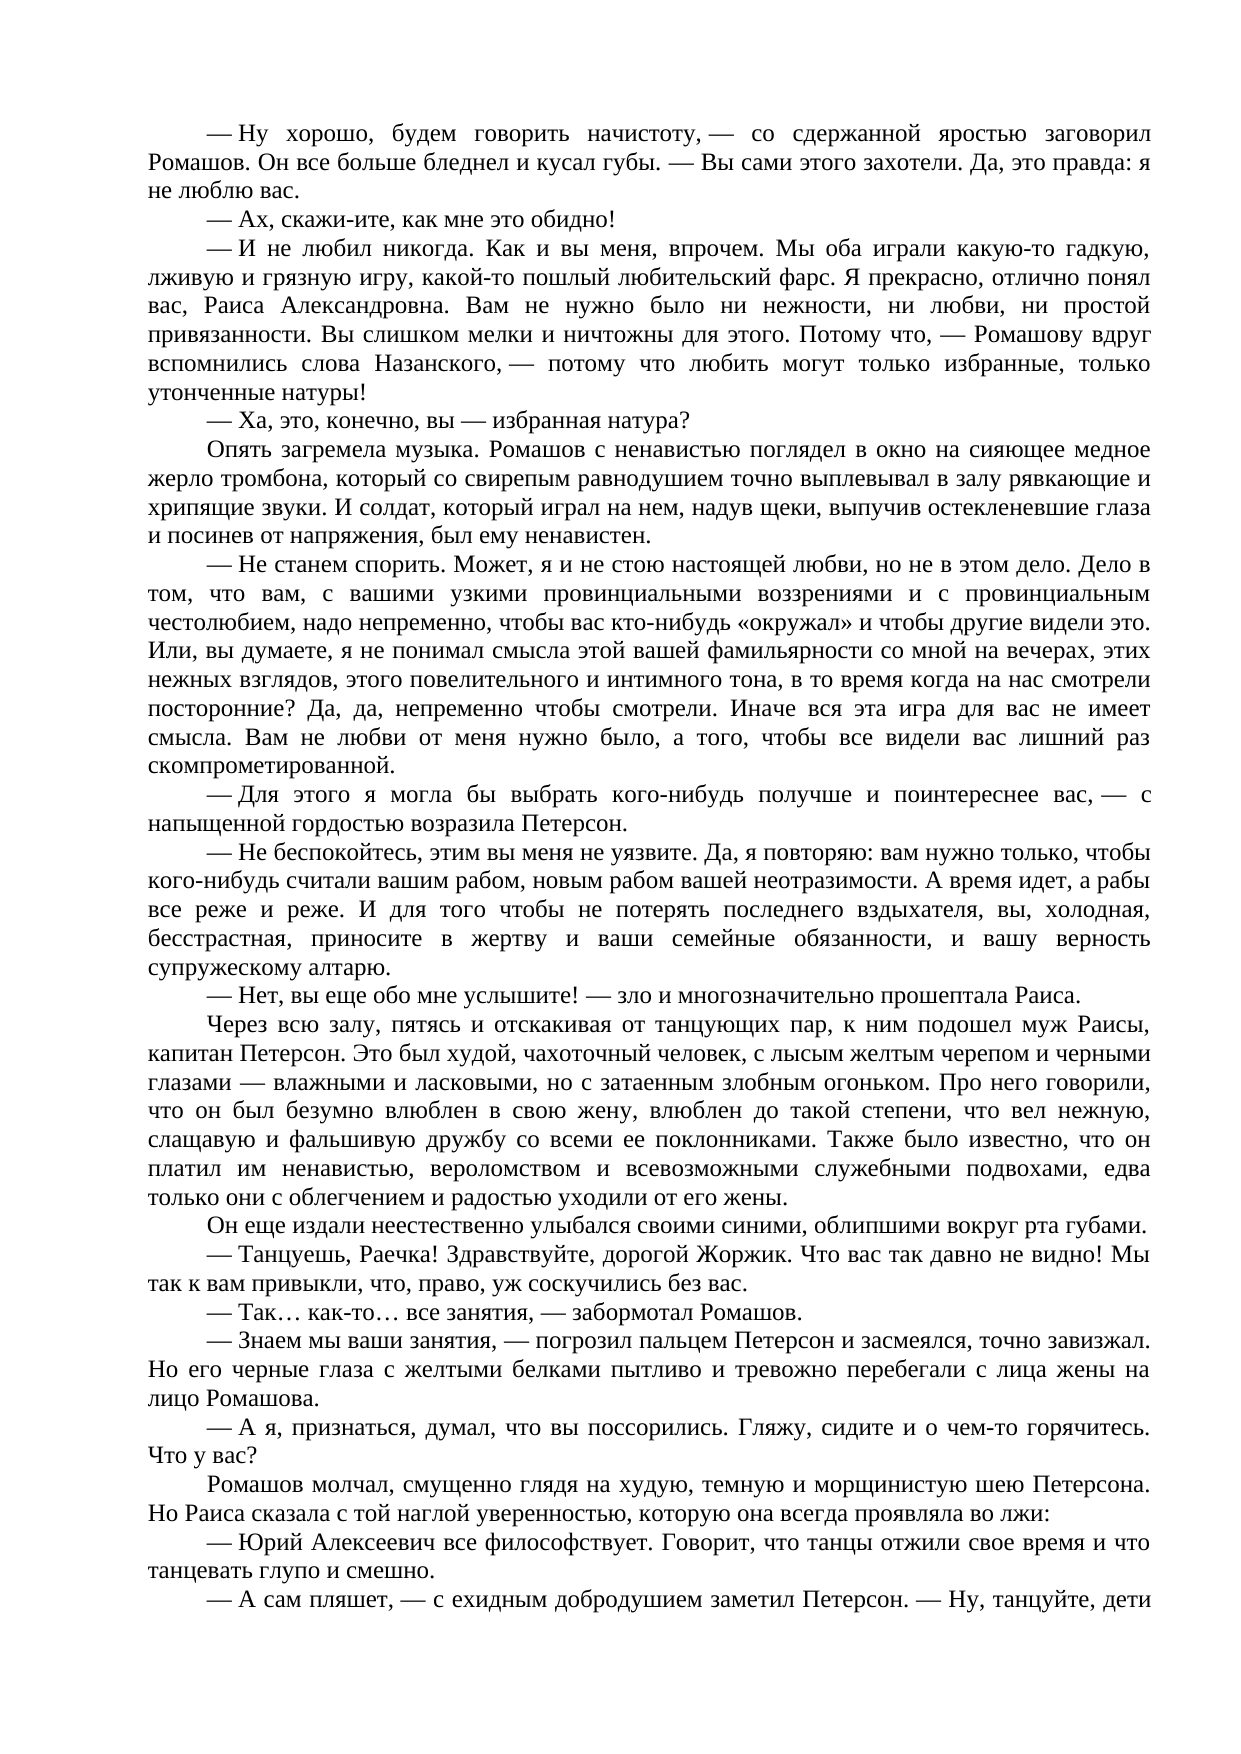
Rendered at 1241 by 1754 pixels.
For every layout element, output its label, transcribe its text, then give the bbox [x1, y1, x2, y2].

text — Нет, вы еще обо мне услышите! — зло и многозначительно прошептала Раиса. [148, 981, 1152, 1009]
text — Знаем мы ваши занятия, — погрозил пальцем Петерсон и засмеялся, точно завизжал. Но его черные глаза с желтыми белками пытливо и тревожно перебегали с лица жены на лицо Ромашова. [148, 1326, 1152, 1412]
text — А я, признаться, думал, что вы поссорились. Гляжу, сидите и о чем-то горячитесь. Что у вас? [148, 1412, 1152, 1469]
text — Не беспокойтесь, этим вы меня не уязвите. Да, я повторяю: вам нужно только, чтобы кого-нибудь считали вашим рабом, новым рабом вашей неотразимости. А время идет, а рабы все реже и реже. И для того чтобы не потерять последнего вздыхателя, вы, холодная, бесстрастная, приносите в жертву и ваши семейные обязанности, и вашу верность супружескому алтарю. [148, 837, 1152, 981]
text — Ну хорошо, будем говорить начистоту, — со сдержанной яростью заговорил Ромашов. Он все больше бледнел и кусал губы. — Вы сами этого захотели. Да, это правда: я не люблю вас. [148, 118, 1152, 204]
text Через всю залу, пятясь и отскакивая от танцующих пар, к ним подошел муж Раисы, капитан Петерсон. Это был худой, чахоточный человек, с лысым желтым черепом и черными глазами — влажными и ласковыми, но с затаенным злобным огоньком. Про него говорили, что он был безумно влюблен в свою жену, влюблен до такой степени, что вел нежную, слащавую и фальшивую дружбу со всеми ее поклонниками. Также было известно, что он платил им ненавистью, вероломством и всевозможными служебными подвохами, едва только они с облегчением и радостью уходили от его жены. [148, 1009, 1152, 1211]
text — Ха, это, конечно, вы — избранная натура? [148, 406, 1152, 434]
text — А сам пляшет, — с ехидным добродушием заметил Петерсон. — Ну, танцуйте, дети [148, 1584, 1152, 1613]
text Он еще издали неестественно улыбался своими синими, облипшими вокруг рта губами. [148, 1211, 1152, 1239]
text Ромашов молчал, смущенно глядя на худую, темную и морщинистую шею Петерсона. Но Раиса сказала с той наглой уверенностью, которую она всегда проявляла во лжи: [148, 1469, 1152, 1527]
text Опять загремела музыка. Ромашов с ненавистью поглядел в окно на сияющее медное жерло тромбона, который со свирепым равнодушием точно выплевывал в залу рявкающие и хрипящие звуки. И солдат, который играл на нем, надув щеки, выпучив остекленевшие глаза и посинев от напряжения, был ему ненавистен. [148, 434, 1152, 549]
text — Юрий Алексеевич все философствует. Говорит, что танцы отжили свое время и что танцевать глупо и смешно. [148, 1527, 1152, 1584]
text — И не любил никогда. Как и вы меня, впрочем. Мы оба играли какую-то гадкую, лживую и грязную игру, какой-то пошлый любительский фарс. Я прекрасно, отлично понял вас, Раиса Александровна. Вам не нужно было ни нежности, ни любви, ни простой привязанности. Вы слишком мелки и ничтожны для этого. Потому что, — Ромашову вдруг вспомнились слова Назанского, — потому что любить могут только избранные, только утонченные натуры! [148, 233, 1152, 406]
text — Так… как-то… все занятия, — забормотал Ромашов. [148, 1297, 1152, 1326]
text — Не станем спорить. Может, я и не стою настоящей любви, но не в этом дело. Дело в том, что вам, с вашими узкими провинциальными воззрениями и с провинциальным честолюбием, надо непременно, чтобы вас кто-нибудь «окружал» и чтобы другие видели это. Или, вы думаете, я не понимал смысла этой вашей фамильярности со мной на вечерах, этих нежных взглядов, этого повелительного и интимного тона, в то время когда на нас смотрели посторонние? Да, да, непременно чтобы смотрели. Иначе вся эта игра для вас не имеет смысла. Вам не любви от меня нужно было, а того, чтобы все видели вас лишний раз скомпрометированной. [148, 549, 1152, 779]
text — Ах, скажи-ите, как мне это обидно! [148, 204, 1152, 233]
text — Танцуешь, Раечка! Здравствуйте, дорогой Жоржик. Что вас так давно не видно! Мы так к вам привыкли, что, право, уж соскучились без вас. [148, 1239, 1152, 1297]
text — Для этого я могла бы выбрать кого-нибудь получше и поинтереснее вас, — с напыщенной гордостью возразила Петерсон. [148, 779, 1152, 837]
